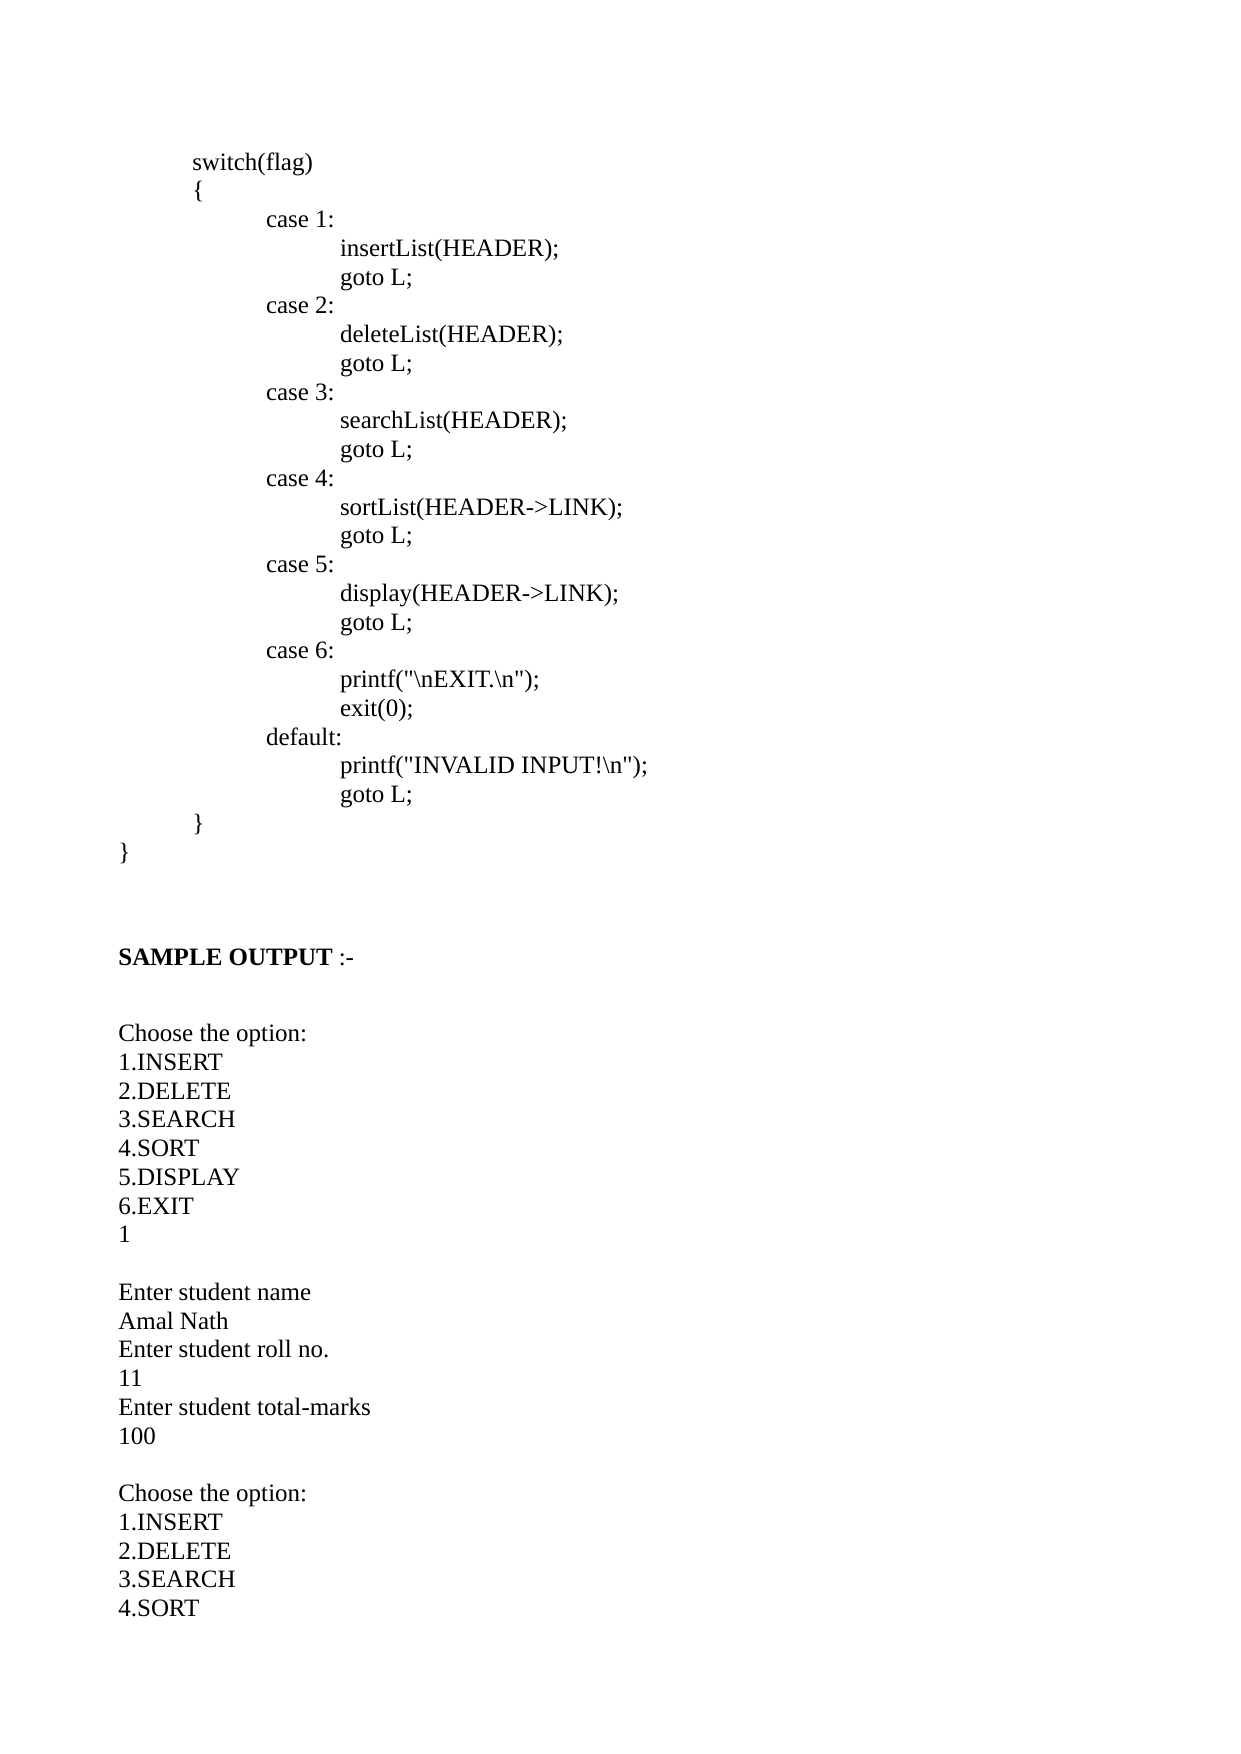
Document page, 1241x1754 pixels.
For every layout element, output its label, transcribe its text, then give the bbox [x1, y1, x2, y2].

text Enter student name [118, 1277, 1122, 1306]
text default: [118, 722, 1122, 751]
text { [118, 176, 1122, 204]
text sortList(HEADER->LINK); [118, 492, 1122, 521]
text SAMPLE OUTPUT :- [118, 942, 1122, 971]
text 4.SORT [118, 1133, 1122, 1162]
text case 6: [118, 636, 1122, 664]
text 100 [118, 1421, 1122, 1449]
text goto L; [118, 434, 1122, 463]
text goto L; [118, 348, 1122, 377]
text 11 [118, 1363, 1122, 1392]
text insertList(HEADER); [118, 233, 1122, 262]
text printf("INVALID INPUT!\n"); [118, 751, 1122, 779]
text goto L; [118, 779, 1122, 808]
text 3.SEARCH [118, 1564, 1122, 1593]
text 2.DELETE [118, 1076, 1122, 1104]
text goto L; [118, 607, 1122, 636]
text case 3: [118, 377, 1122, 406]
text 1.INSERT [118, 1507, 1122, 1536]
text case 2: [118, 291, 1122, 319]
text searchList(HEADER); [118, 406, 1122, 434]
text case 5: [118, 549, 1122, 578]
text case 4: [118, 463, 1122, 492]
text Amal Nath [118, 1306, 1122, 1334]
text 5.DISPLAY [118, 1162, 1122, 1191]
text 3.SEARCH [118, 1104, 1122, 1133]
text } [118, 808, 1122, 837]
text 6.EXIT [118, 1191, 1122, 1219]
text case 1: [118, 204, 1122, 233]
text 2.DELETE [118, 1536, 1122, 1564]
text deleteList(HEADER); [118, 319, 1122, 348]
text exit(0); [118, 693, 1122, 722]
text } [118, 837, 1122, 866]
text switch(flag) [118, 147, 1122, 176]
text 1.INSERT [118, 1047, 1122, 1076]
text Enter student total-marks [118, 1392, 1122, 1421]
text printf("\nEXIT.\n"); [118, 664, 1122, 693]
text Choose the option: [118, 1018, 1122, 1047]
text display(HEADER->LINK); [118, 578, 1122, 607]
text Enter student roll no. [118, 1334, 1122, 1363]
text Choose the option: [118, 1478, 1122, 1507]
text 1 [118, 1219, 1122, 1248]
text goto L; [118, 521, 1122, 549]
text 4.SORT [118, 1593, 1122, 1622]
text goto L; [118, 262, 1122, 291]
